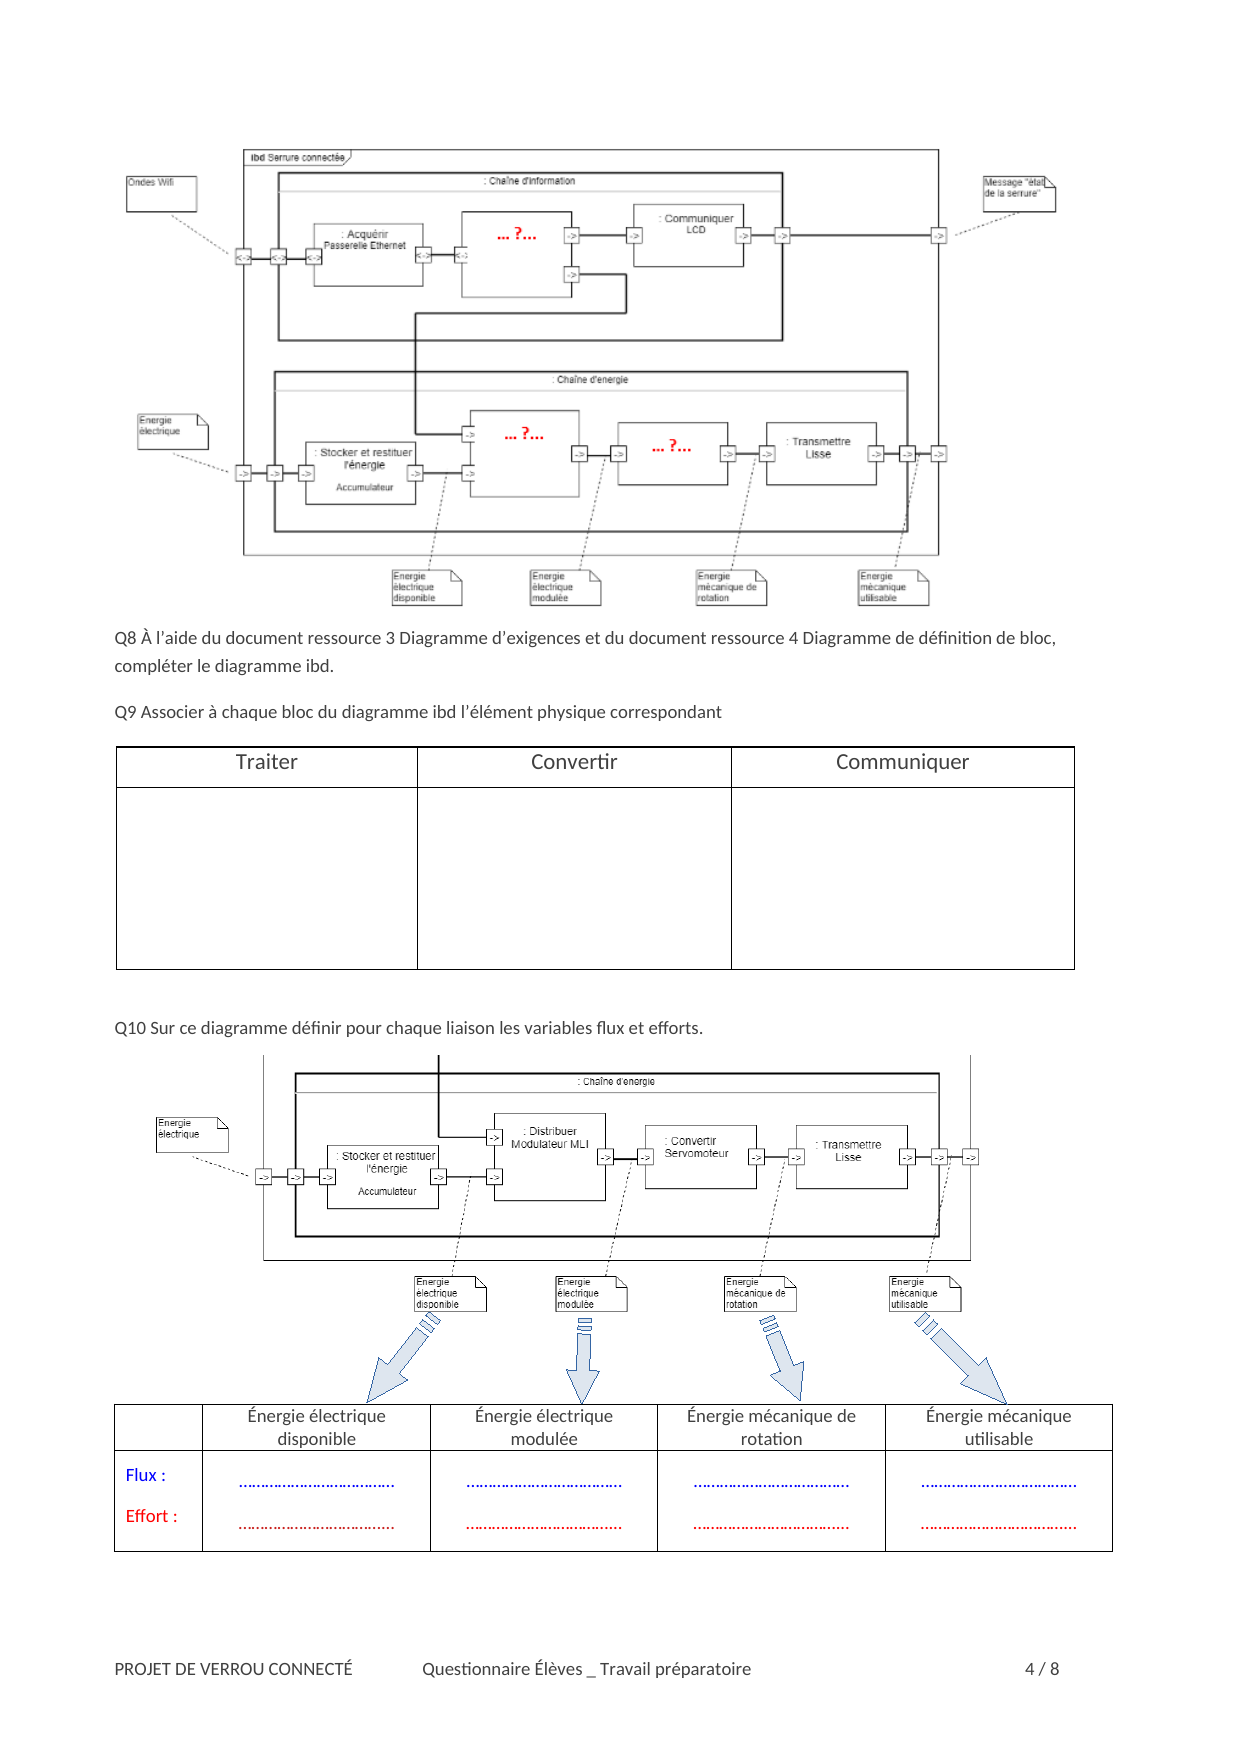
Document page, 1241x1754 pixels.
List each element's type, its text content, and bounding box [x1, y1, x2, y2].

table_cell [418, 788, 731, 969]
table_header Communiquer [732, 748, 1074, 787]
table_header Énergie électrique disponible [203, 1405, 430, 1450]
table_cell Flux : Effort : [115, 1451, 202, 1551]
text Q10 Sur ce diagramme définir pour chaque liaison les variables flux et efforts. [114, 1016, 1116, 1039]
picture [114, 137, 1060, 622]
table_cell [117, 788, 417, 969]
table_header Énergie mécanique de rotation [658, 1405, 885, 1450]
table_cell ……………………………… ……………………………... [886, 1451, 1112, 1551]
table_header Convertir [418, 748, 731, 787]
table_header Traiter [117, 748, 417, 787]
text Q8 À l’aide du document ressource 3 Diagramme d’exigences et du document ressource 4 Diagramme de définition de bloc, compléter le diagramme ibd. [114, 148, 1116, 677]
table_cell [732, 788, 1074, 969]
table_cell ……………………………… ……………………………... [658, 1451, 885, 1551]
table_header Énergie mécanique utilisable [886, 1405, 1112, 1450]
table_cell ……………………………… ……………………………... [203, 1451, 430, 1551]
table_cell ……………………………… ……………………………... [431, 1451, 657, 1551]
table_header [115, 1405, 202, 1450]
table_header Énergie électrique modulée [431, 1405, 657, 1450]
text Q9 Associer à chaque bloc du diagramme ibd l’élément physique correspondant [114, 700, 1116, 723]
